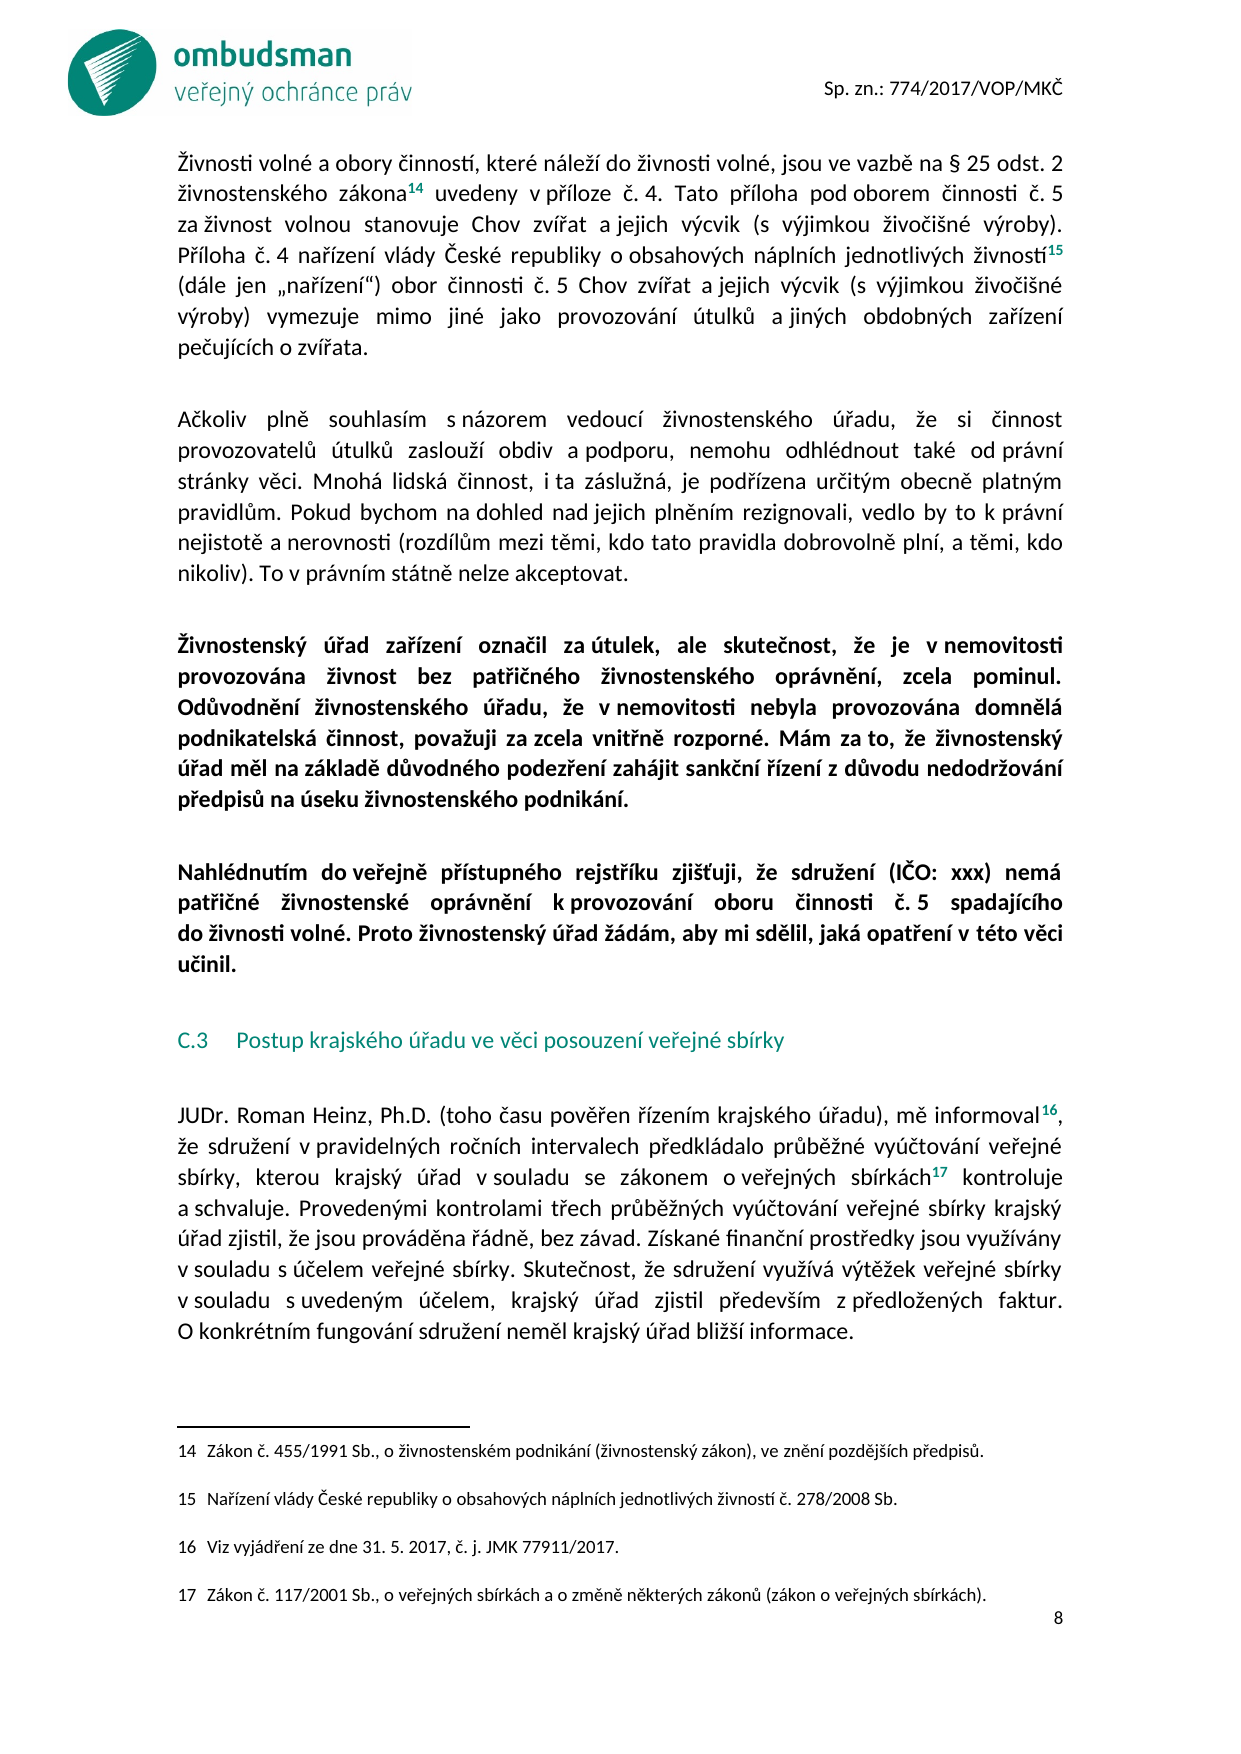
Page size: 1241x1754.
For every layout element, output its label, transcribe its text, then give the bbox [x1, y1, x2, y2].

text Živnostenský úřad zařízení označil za útulek, ale skutečnost, že je v nemovitosti provozována živnost bez patřičného živnostenského oprávnění, zcela pominul. Odůvodnění živnostenského úřadu, že v nemovitosti nebyla provozována domnělá podnikatelská činnost, považuji za zcela vnitřně rozporné. Mám za to, že živnostenský úřad měl na základě důvodného podezření zahájit sankční řízení z důvodu nedodržování předpisů na úseku živnostenského podnikání. [177, 631, 1063, 813]
text JUDr. Roman Heinz, Ph.D. (toho času pověřen řízením krajského úřadu), mě informoval, že sdružení v pravidelných ročních intervalech předkládalo průběžné vyúčtování veřejné sbírky, kterou krajský úřad v souladu se zákonem o veřejných sbírkách kontroluje a schvaluje. Provedenými kontrolami třech průběžných vyúčtování veřejné sbírky krajský úřad zjistil, že jsou prováděna řádně, bez závad. Získané finanční prostředky jsou využívány v souladu s účelem veřejné sbírky. Skutečnost, že sdružení využívá výtěžek veřejné sbírky v souladu s uvedeným účelem, krajský úřad zjistil především z předložených faktur. O konkrétním fungování sdružení neměl krajský úřad bližší informace. [177, 1101, 1063, 1345]
text Živnosti volné a obory činností, které náleží do živnosti volné, jsou ve vazbě na § 25 odst. 2 živnostenského zákona uvedeny v příloze č. 4. Tato příloha pod oborem činnosti č. 5 za živnost volnou stanovuje Chov zvířat a jejich výcvik (s výjimkou živočišné výroby). Příloha č. 4 nařízení vlády České republiky o obsahových náplních jednotlivých živností (dále jen „nařízení“) obor činnosti č. 5 Chov zvířat a jejich výcvik (s výjimkou živočišné výroby) vymezuje mimo jiné jako provozování útulků a jiných obdobných zařízení pečujících o zvířata. [177, 148, 1063, 361]
text Nařízení vlády České republiky o obsahových náplních jednotlivých živností č. 278/2008 Sb. [177, 1487, 1063, 1510]
text Zákon č. 455/1991 Sb., o živnostenském podnikání (živnostenský zákon), ve znění pozdějších předpisů. [177, 1439, 1063, 1462]
subtitle Postup krajského úřadu ve věci posouzení veřejné sbírky [177, 1025, 1063, 1054]
text Viz vyjádření ze dne 31. 5. 2017, č. j. JMK 77911/2017. [177, 1535, 1063, 1558]
text Zákon č. 117/2001 Sb., o veřejných sbírkách a o změně některých zákonů (zákon o veřejných sbírkách). [177, 1583, 1063, 1606]
text Nahlédnutím do veřejně přístupného rejstříku zjišťuji, že sdružení (IČO: xxx) nemá patřičné živnostenské oprávnění k provozování oboru činnosti č. 5 spadajícího do živnosti volné. Proto živnostenský úřad žádám, aby mi sdělil, jaká opatření v této věci učinil. [177, 857, 1063, 978]
text Ačkoliv plně souhlasím s názorem vedoucí živnostenského úřadu, že si činnost provozovatelů útulků zaslouží obdiv a podporu, nemohu odhlédnout také od právní stránky věci. Mnohá lidská činnost, i ta záslužná, je podřízena určitým obecně platným pravidlům. Pokud bychom na dohled nad jejich plněním rezignovali, vedlo by to k právní nejistotě a nerovnosti (rozdílům mezi těmi, kdo tato pravidla dobrovolně plní, a těmi, kdo nikoliv). To v právním státně nelze akceptovat. [177, 404, 1063, 587]
